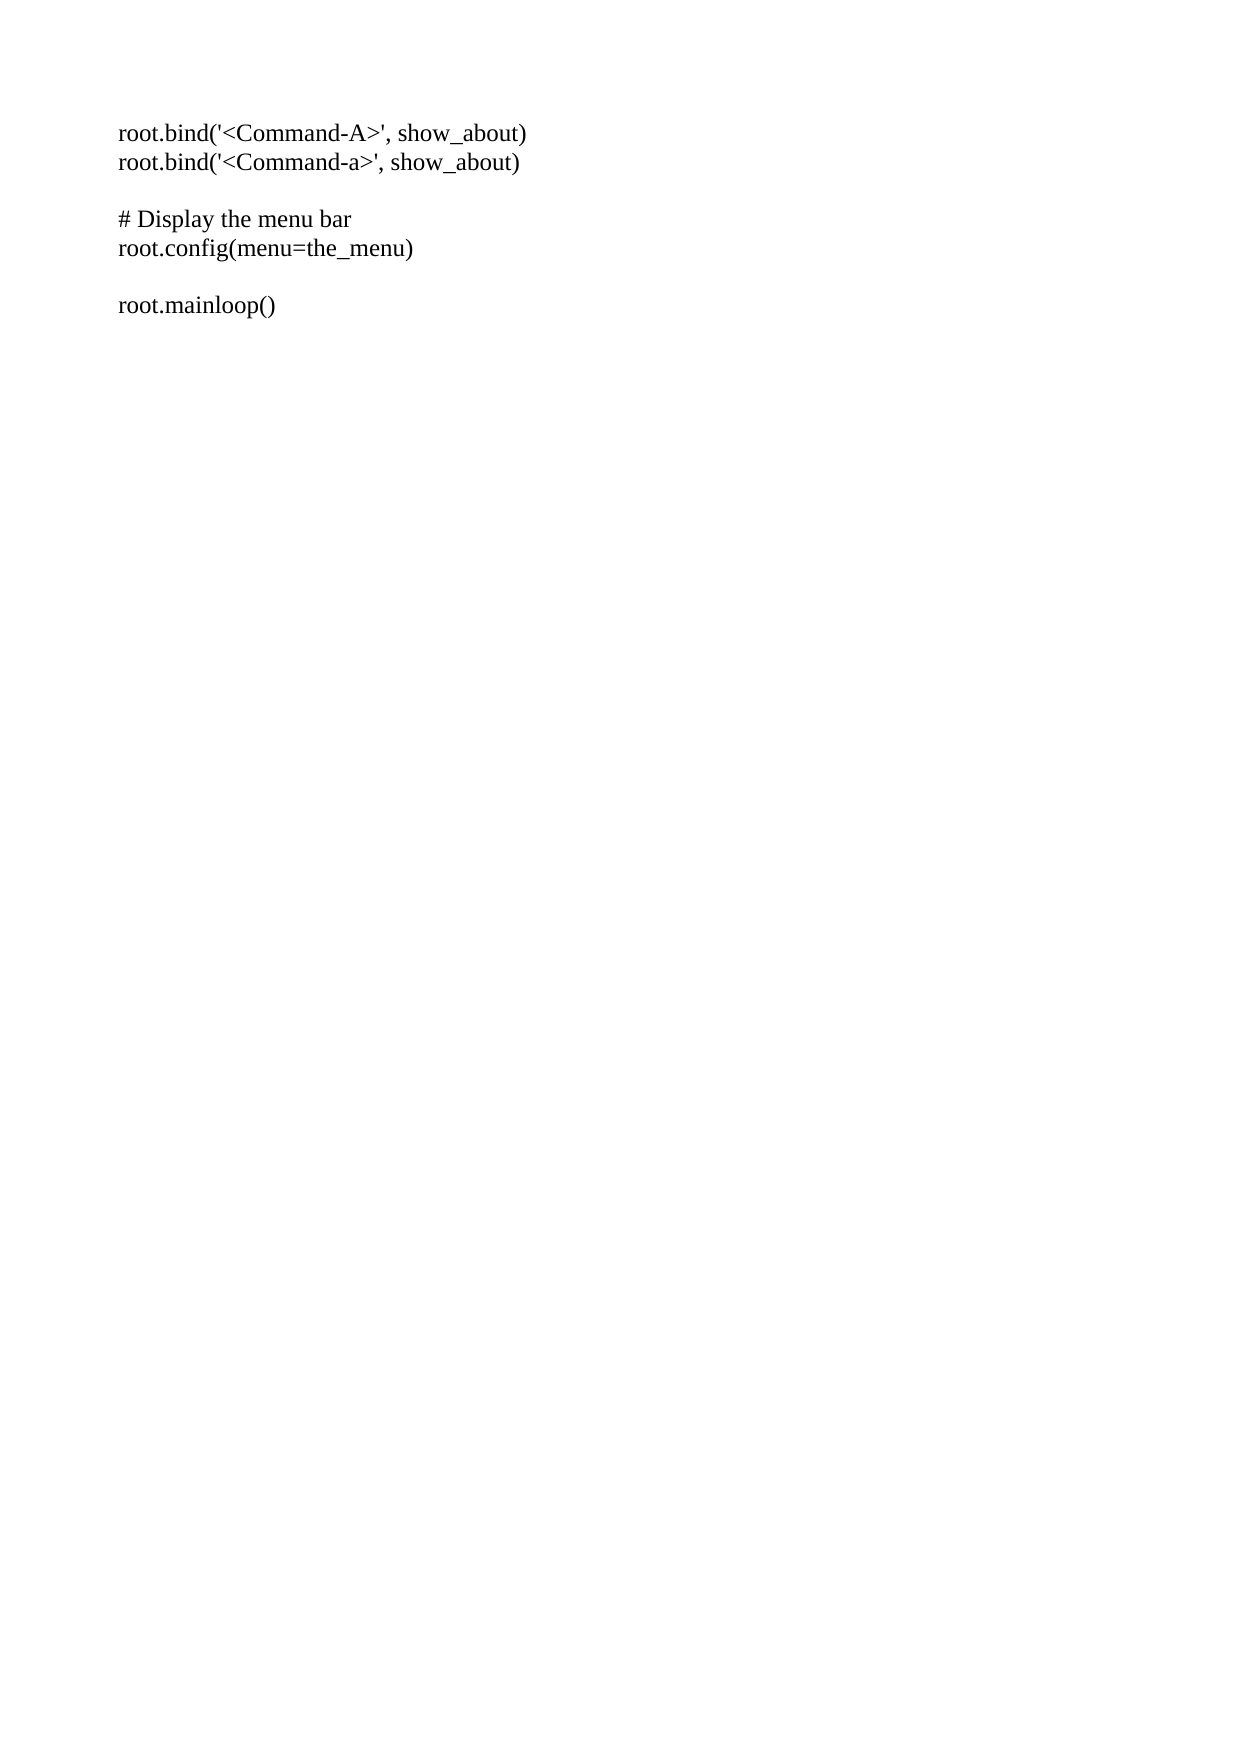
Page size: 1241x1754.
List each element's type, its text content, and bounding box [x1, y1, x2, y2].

text # Display the menu bar [118, 204, 1122, 233]
text root.bind('<Command-a>', show_about) [118, 147, 1122, 176]
text root.bind('<Command-A>', show_about) [118, 118, 1122, 147]
text root.config(menu=the_menu) [118, 233, 1122, 262]
text root.mainloop() [118, 291, 1122, 319]
